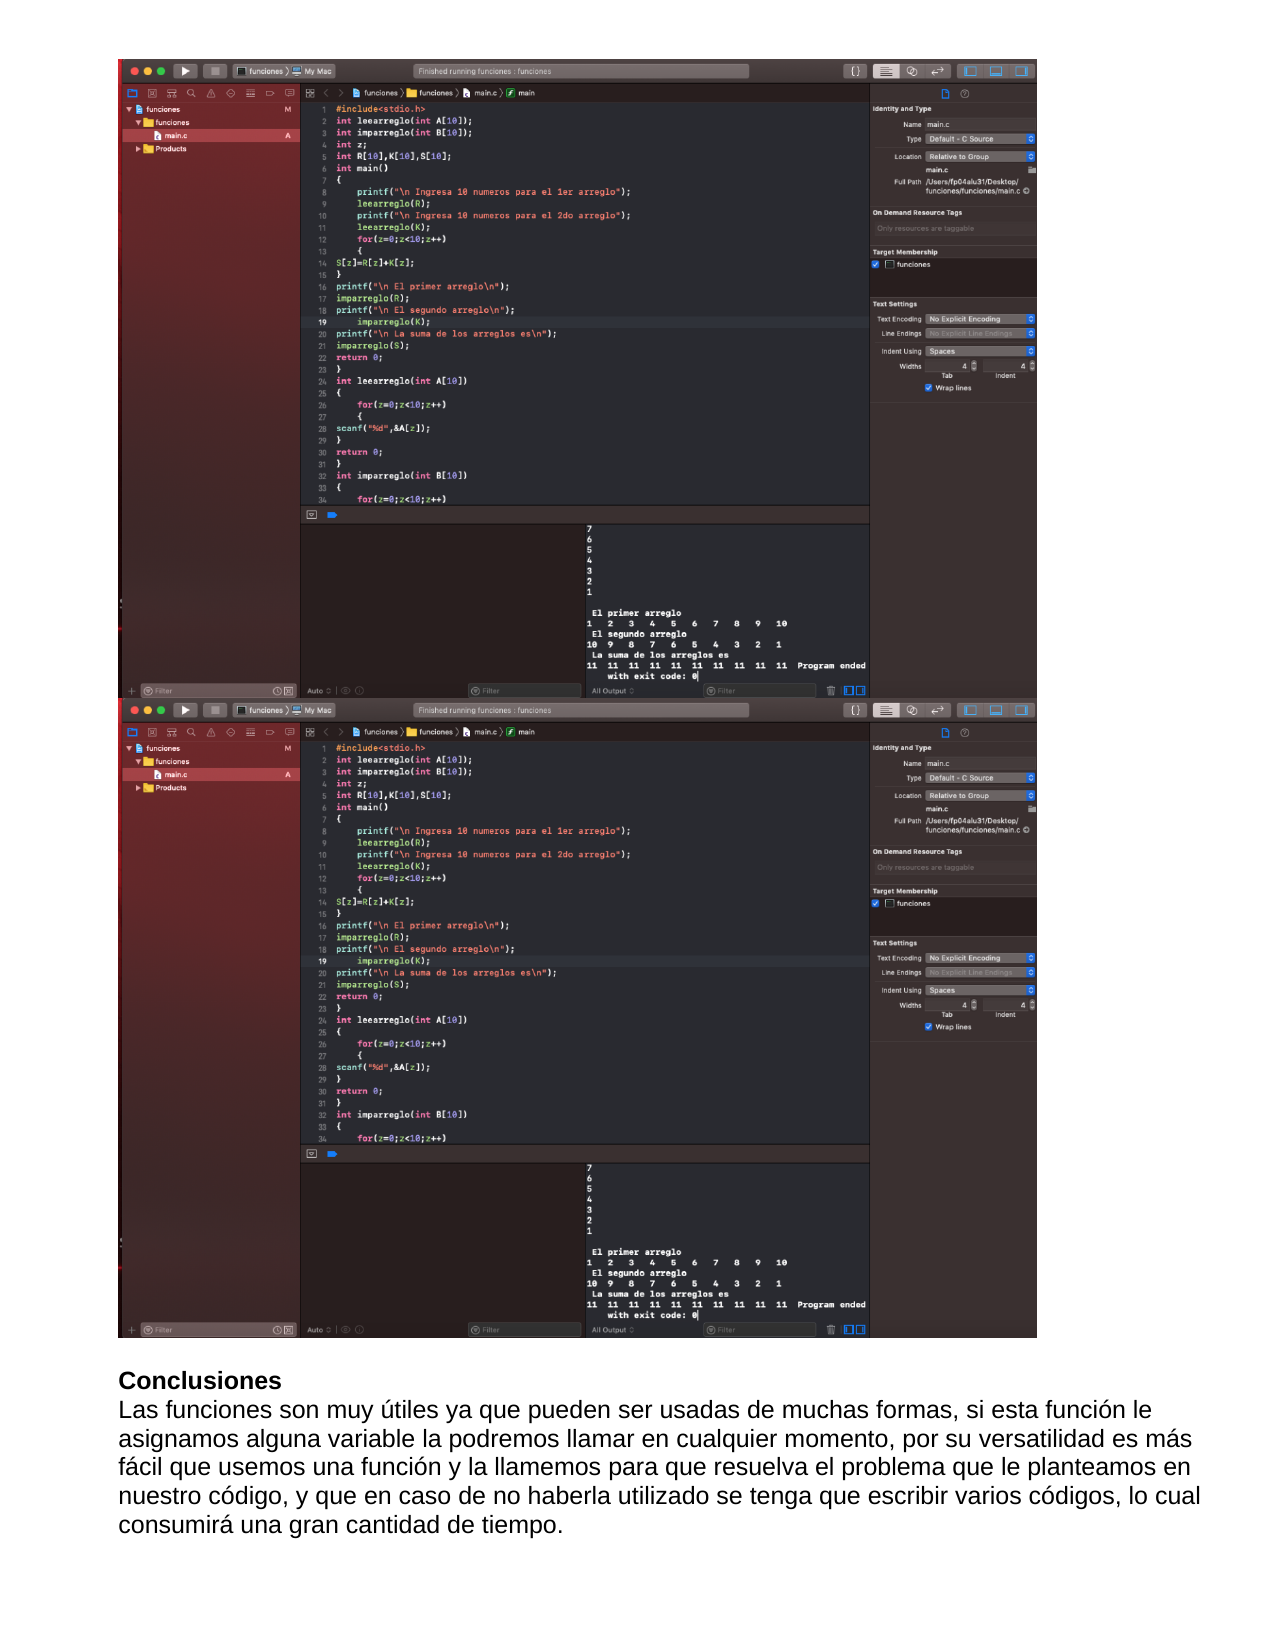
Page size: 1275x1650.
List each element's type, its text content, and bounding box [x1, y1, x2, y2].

text Conclusiones [118, 1366, 1205, 1395]
text Las funciones son muy útiles ya que pueden ser usadas de muchas formas, si esta función le asignamos alguna variable la podremos llamar en cualquier momento, por su versatilidad es más fácil que usemos una función y la llamemos para que resuelva el problema que le planteamos en nuestro código, y que en caso de no haberla utilizado se tenga que escribir varios códigos, lo cual consumirá una gran cantidad de tiempo. [118, 1395, 1205, 1538]
